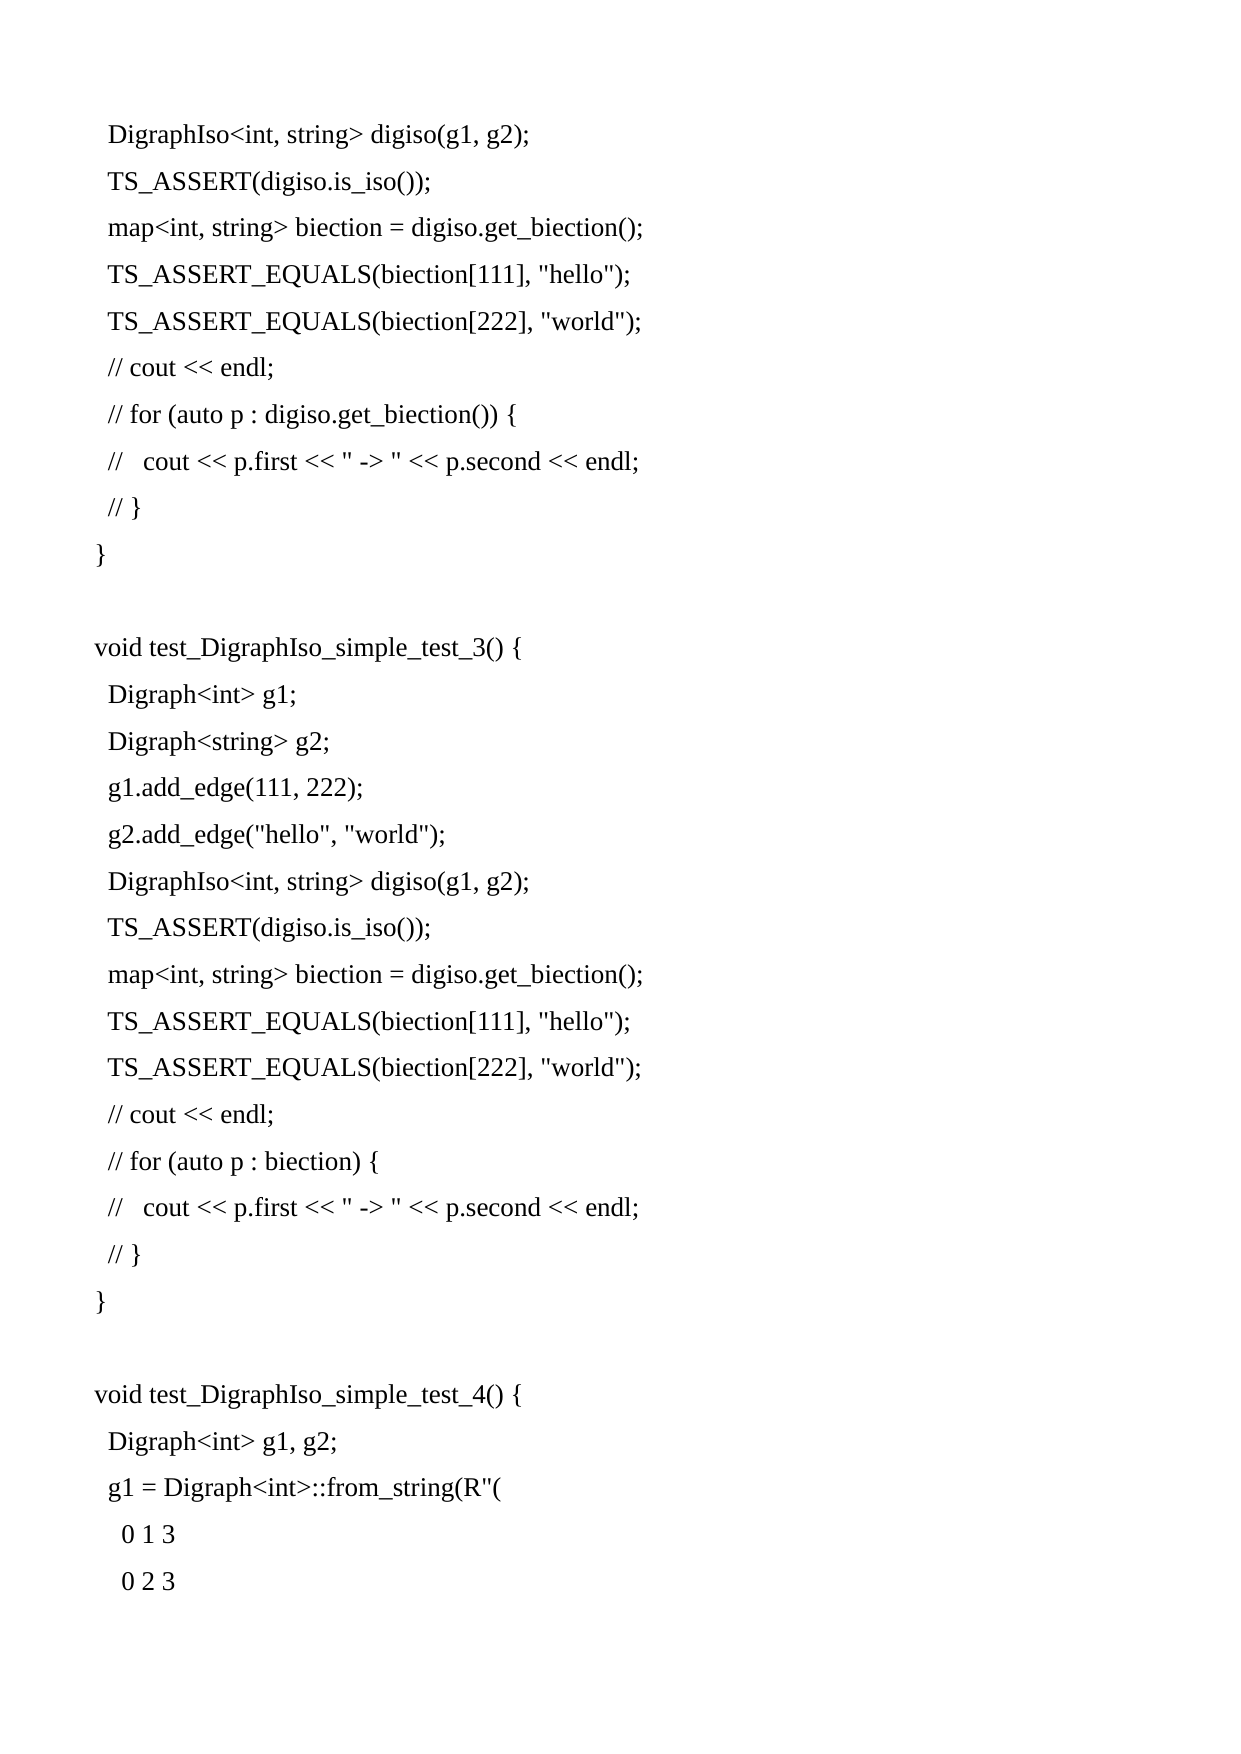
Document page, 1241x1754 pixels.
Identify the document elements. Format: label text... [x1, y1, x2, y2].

list TS_ASSERT_EQUALS(biection[111], "hello"); [81, 258, 1122, 289]
list g1.add_edge(111, 222); [81, 771, 1122, 803]
list TS_ASSERT_EQUALS(biection[222], "world"); [81, 305, 1122, 336]
list 0 1 3 [81, 1518, 1122, 1549]
list void test_DigraphIso_simple_test_4() { [81, 1378, 1122, 1409]
list DigraphIso<int, string> digiso(g1, g2); [81, 865, 1122, 896]
list TS_ASSERT(digiso.is_iso()); [81, 911, 1122, 943]
list TS_ASSERT_EQUALS(biection[111], "hello"); [81, 1005, 1122, 1036]
list } [81, 1285, 1122, 1316]
list // } [81, 491, 1122, 523]
list g2.add_edge("hello", "world"); [81, 818, 1122, 849]
list map<int, string> biection = digiso.get_biection(); [81, 211, 1122, 243]
list DigraphIso<int, string> digiso(g1, g2); [81, 118, 1122, 149]
list } [81, 538, 1122, 569]
list // cout << endl; [81, 1098, 1122, 1129]
list // for (auto p : digiso.get_biection()) { [81, 398, 1122, 429]
list TS_ASSERT_EQUALS(biection[222], "world"); [81, 1051, 1122, 1083]
list // cout << endl; [81, 351, 1122, 383]
list // for (auto p : biection) { [81, 1145, 1122, 1176]
list 0 2 3 [81, 1565, 1122, 1596]
list Digraph<int> g1; [81, 678, 1122, 709]
list Digraph<int> g1, g2; [81, 1425, 1122, 1456]
list Digraph<string> g2; [81, 725, 1122, 756]
list TS_ASSERT(digiso.is_iso()); [81, 165, 1122, 196]
list // cout << p.first << " -> " << p.second << endl; [81, 445, 1122, 476]
list map<int, string> biection = digiso.get_biection(); [81, 958, 1122, 989]
list // cout << p.first << " -> " << p.second << endl; [81, 1191, 1122, 1223]
list // } [81, 1238, 1122, 1269]
list g1 = Digraph<int>::from_string(R"( [81, 1471, 1122, 1503]
list void test_DigraphIso_simple_test_3() { [81, 631, 1122, 663]
